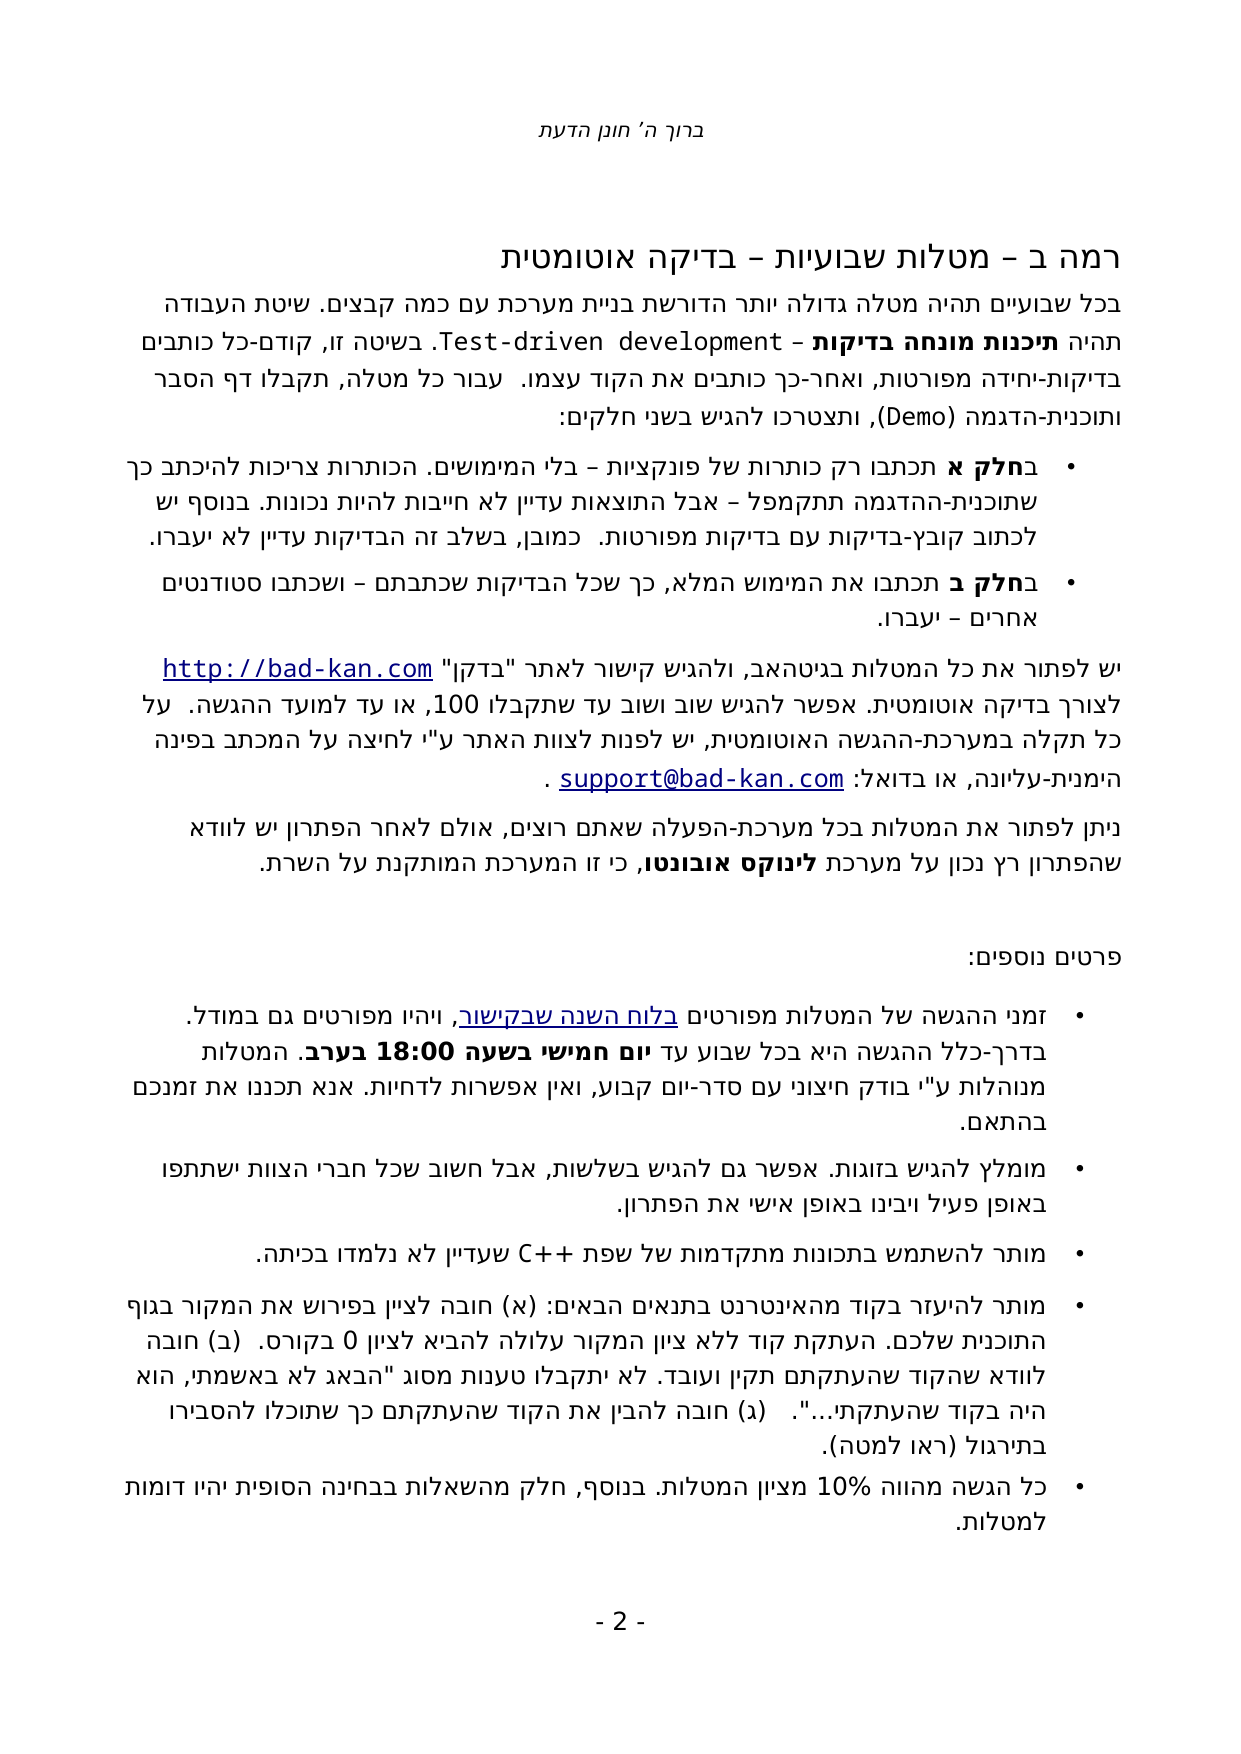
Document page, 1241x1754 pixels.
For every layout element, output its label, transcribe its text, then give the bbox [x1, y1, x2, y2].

list מומלץ להגיש בזוגות. אפשר גם להגיש בשלשות, אבל חשוב שכל חברי הצוות ישתתפו באופן פעיל ויבינו באופן אישי את הפתרון. [118, 1154, 1084, 1218]
text פרטים נוספים: [118, 942, 1122, 971]
list בחלק ב תכתבו את המימוש המלא, כך שכל הבדיקות שכתבתם – ושכתבו סטודנטים אחרים – יעברו. [118, 568, 1076, 633]
list זמני ההגשה של המטלות מפורטים בלוח השנה שבקישור, ויהיו מפורטים גם במודל. בדרך-כלל ההגשה היא בכל שבוע עד יום חמישי בשעה 18:00 בערב. המטלות מנוהלות ע"י בודק חיצוני עם סדר-יום קבוע, ואין אפשרות לדחיות. אנא תכננו את זמנכם בהתאם. [118, 997, 1084, 1136]
text בכל שבועיים תהיה מטלה גדולה יותר הדורשת בניית מערכת עם כמה קבצים. שיטת העבודה תהיה תיכנות מונחה בדיקות – Test-driven development. בשיטה זו, קודם-כל כותבים בדיקות-יחידה מפורטות, ואחר-כך כותבים את הקוד עצמו. עבור כל מטלה, תקבלו דף הסבר ותוכנית-הדגמה (Demo), ותצטרכו להגיש בשני חלקים: [118, 289, 1122, 433]
text יש לפתור את כל המטלות בגיטהאב, ולהגיש קישור לאתר "בדקן" http://bad-kan.com לצורך בדיקה אוטומטית. אפשר להגיש שוב ושוב עד שתקבלו 100, או עד למועד ההגשה. על כל תקלה במערכת-ההגשה האוטומטית, יש לפנות לצוות האתר ע"י לחיצה על המכתב בפינה הימנית-עליונה, או בדואל: support@bad-kan.com . [118, 650, 1122, 794]
list מותר להשתמש בתכונות מתקדמות של שפת ++C שעדיין לא נלמדו בכיתה. [118, 1236, 1084, 1270]
text ניתן לפתור את המטלות בכל מערכת-הפעלה שאתם רוצים, אולם לאחר הפתרון יש לוודא שהפתרון רץ נכון על מערכת לינוקס אובונטו, כי זו המערכת המותקנת על השרת. [118, 813, 1122, 877]
list בחלק א תכתבו רק כותרות של פונקציות – בלי המימושים. הכותרות צריכות להיכתב כך שתוכנית-ההדגמה תתקמפל – אבל התוצאות עדיין לא חייבות להיות נכונות. בנוסף יש לכתוב קובץ-בדיקות עם בדיקות מפורטות. כמובן, בשלב זה הבדיקות עדיין לא יעברו. [118, 452, 1076, 551]
list כל הגשה מהווה 10% מציון המטלות. בנוסף, חלק מהשאלות בבחינה הסופית יהיו דומות למטלות. [118, 1472, 1084, 1536]
subtitle רמה ב – מטלות שבועיות – בדיקה אוטומטית [118, 238, 1122, 277]
list מותר להיעזר בקוד מהאינטרנט בתנאים הבאים: (א) חובה לציין בפירוש את המקור בגוף התוכנית שלכם. העתקת קוד ללא ציון המקור עלולה להביא לציון 0 בקורס. (ב) חובה לוודא שהקוד שהעתקתם תקין ועובד. לא יתקבלו טענות מסוג "הבאג לא באשמתי, הוא היה בקוד שהעתקתי...". (ג) חובה להבין את הקוד שהעתקתם כך שתוכלו להסבירו בתירגול (ראו למטה). [118, 1291, 1084, 1461]
